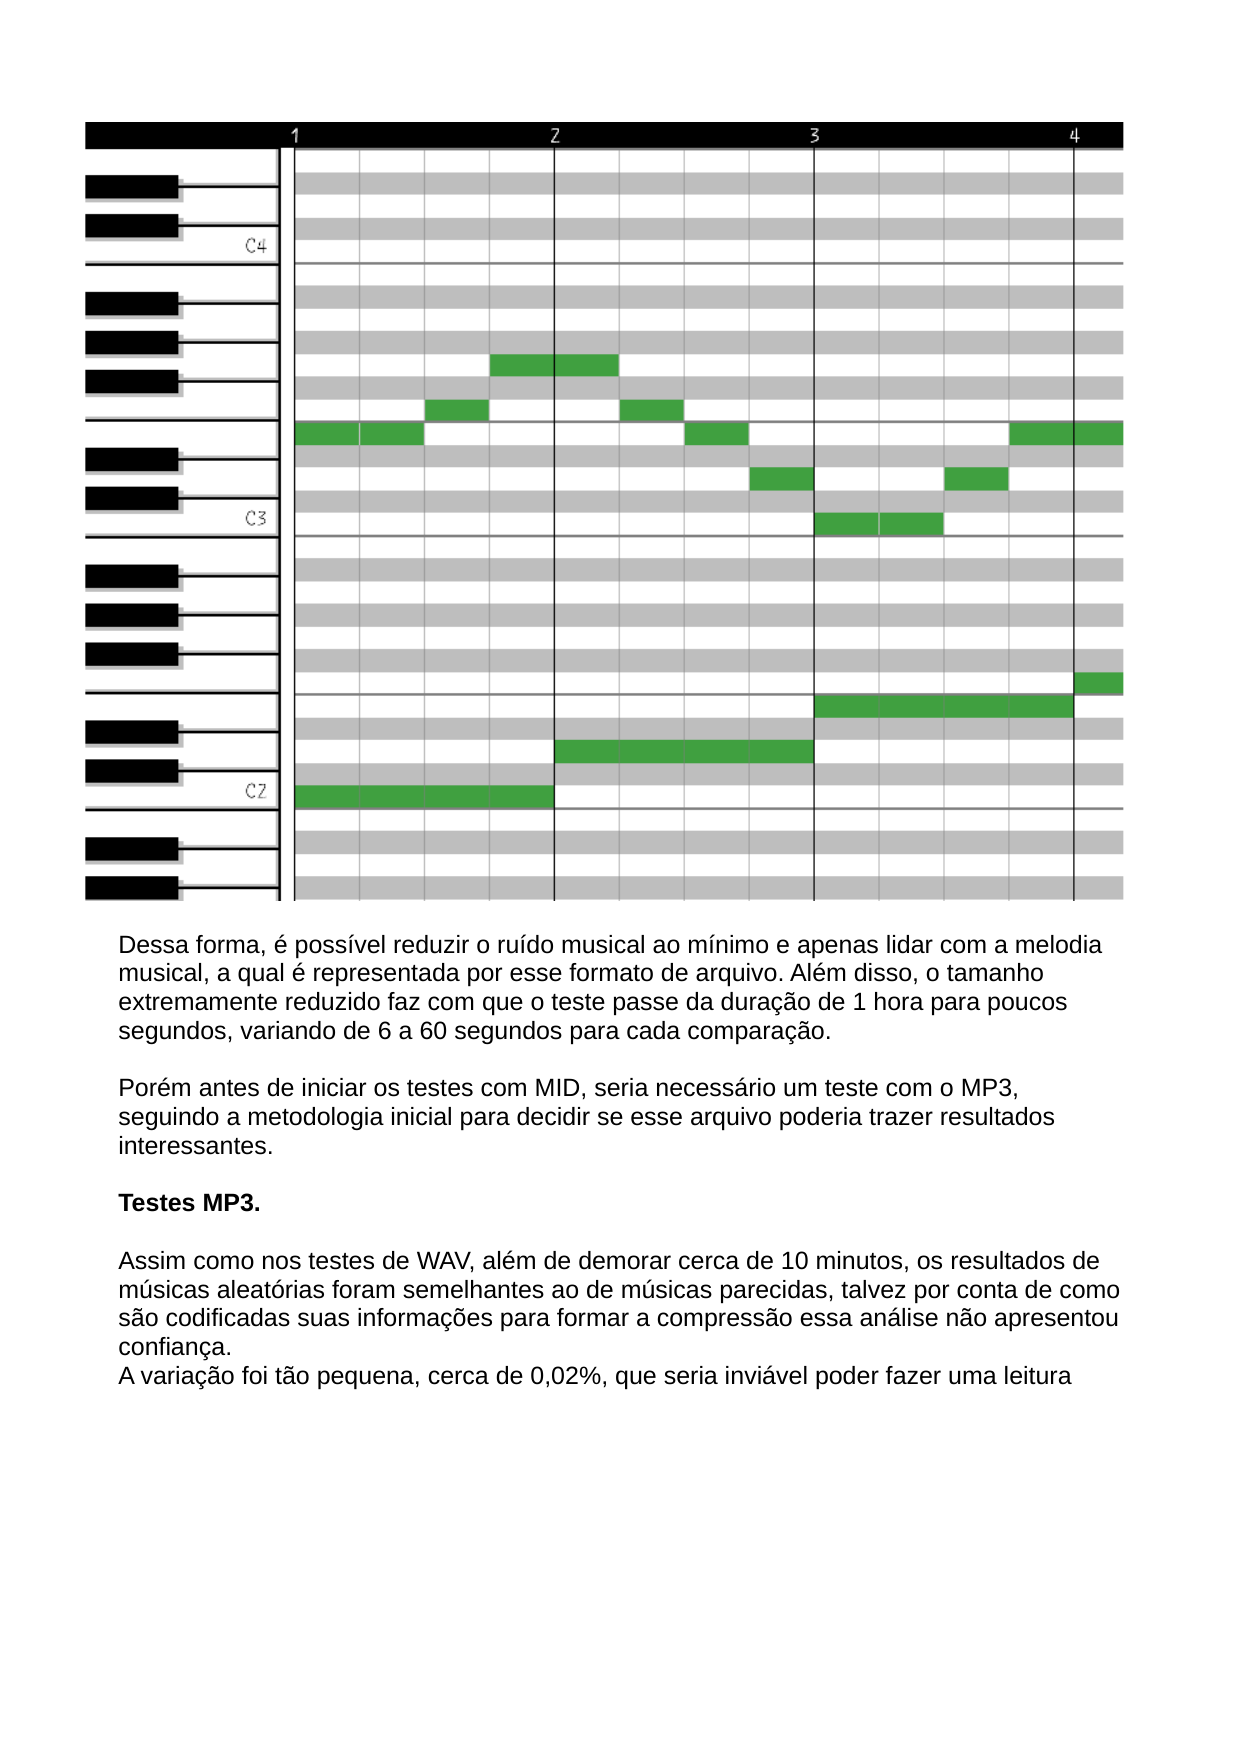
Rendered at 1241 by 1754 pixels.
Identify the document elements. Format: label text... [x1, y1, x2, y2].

picture [85, 122, 1124, 901]
text Dessa forma, é possível reduzir o ruído musical ao mínimo e apenas lidar com a melodia musical, a qual é representada por esse formato de arquivo. Além disso, o tamanho extremamente reduzido faz com que o teste passe da duração de 1 hora para poucos segundos, variando de 6 a 60 segundos para cada comparação. [118, 929, 1122, 1044]
text Porém antes de iniciar os testes com MID, seria necessário um teste com o MP3, seguindo a metodologia inicial para decidir se esse arquivo poderia trazer resultados interessantes. [118, 1073, 1122, 1159]
text Testes MP3. [118, 1188, 1122, 1217]
text Assim como nos testes de WAV, além de demorar cerca de 10 minutos, os resultados de músicas aleatórias foram semelhantes ao de músicas parecidas, talvez por conta de como são codificadas suas informações para formar a compressão essa análise não apresentou confiança. [118, 1246, 1122, 1361]
text A variação foi tão pequena, cerca de 0,02%, que seria inviável poder fazer uma leitura [118, 1361, 1122, 1389]
